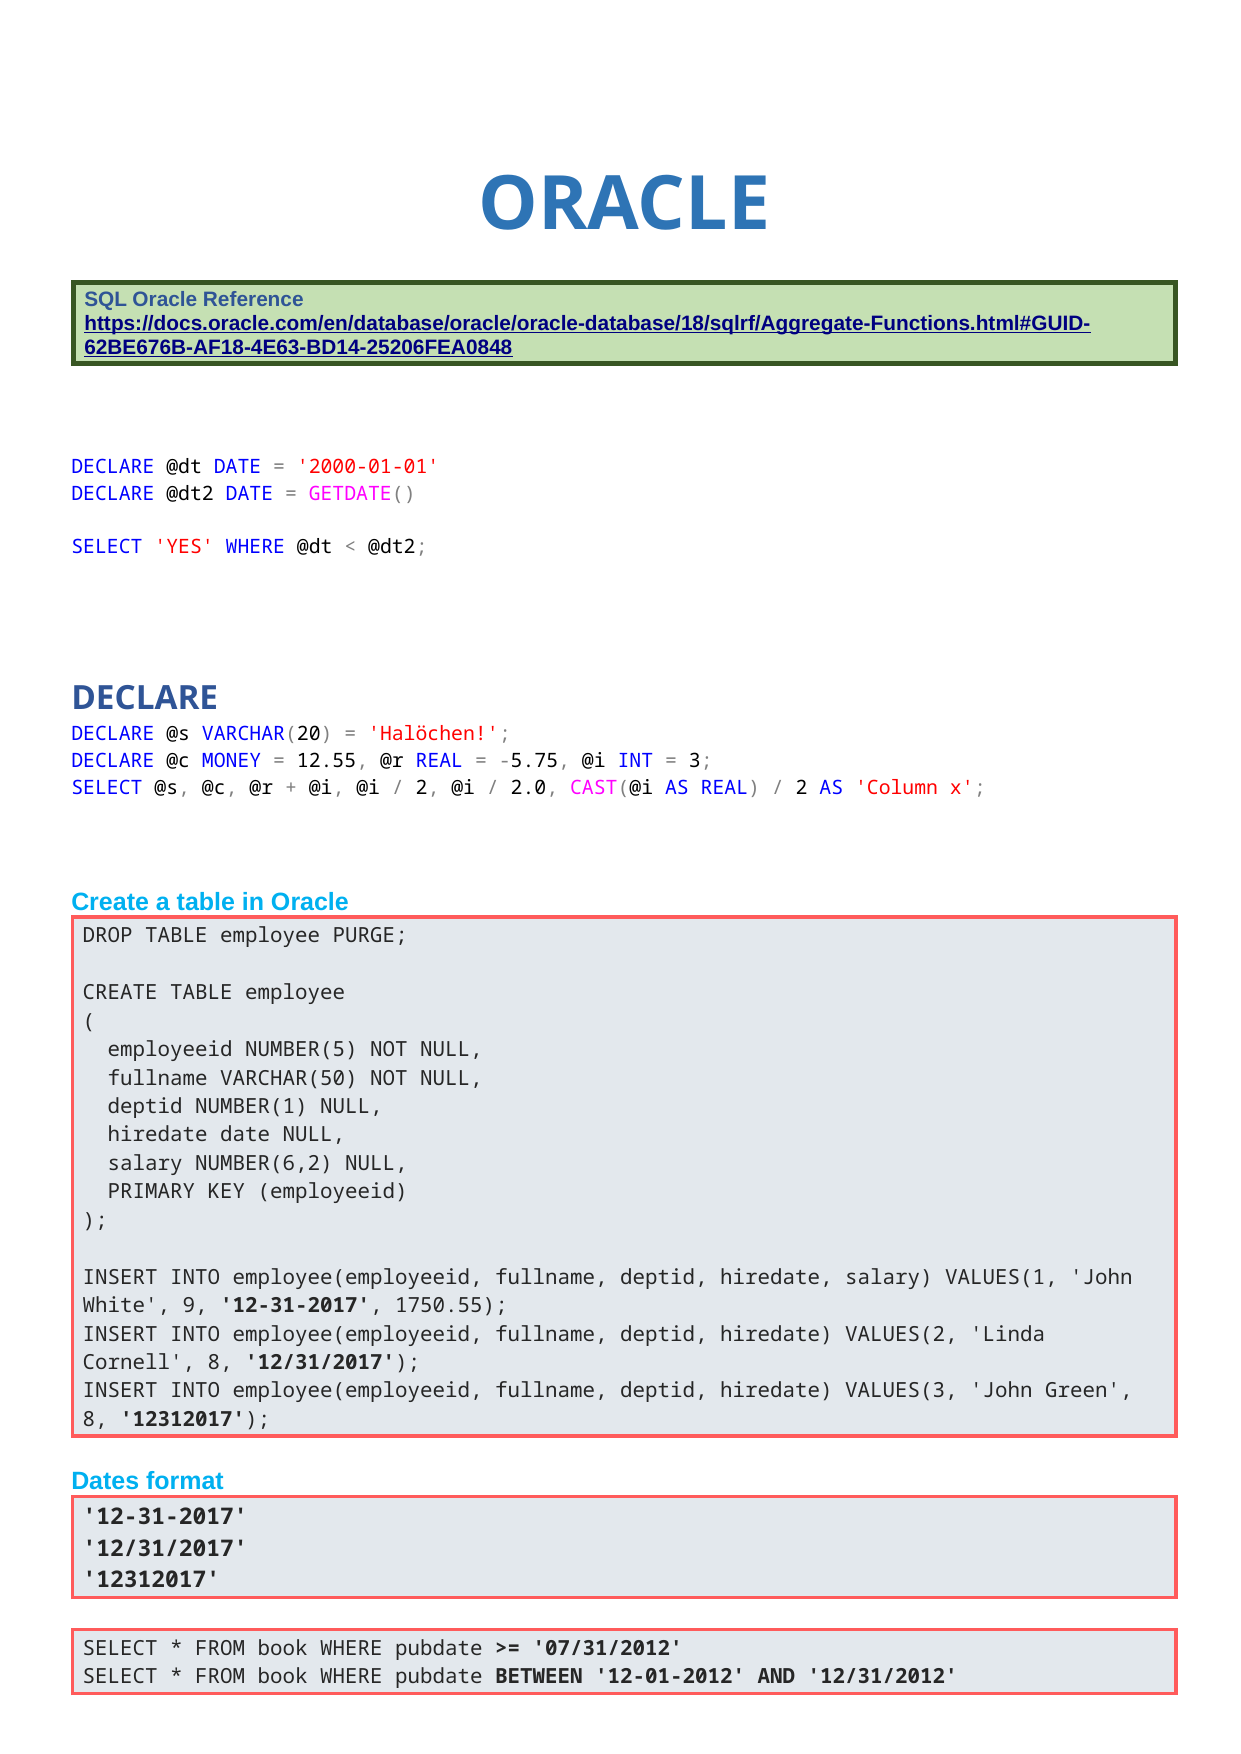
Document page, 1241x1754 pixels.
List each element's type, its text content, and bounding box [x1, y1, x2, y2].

text INSERT INTO employee(employeeid, fullname, deptid, hiredate) VALUES(2, 'Linda Cornell', 8, '12/31/2017'); [74, 1313, 1174, 1370]
text DECLARE @s VARCHAR(20) = 'Halöchen!'; [71, 719, 1178, 746]
text SELECT 'YES' WHERE @dt < @dt2; [71, 533, 1178, 560]
text SELECT * FROM book WHERE pubdate >= '07/31/2012' [74, 1631, 1174, 1656]
text SELECT @s, @c, @r + @i, @i / 2, @i / 2.0, CAST(@i AS REAL) / 2 AS 'Column x'; [71, 773, 1178, 800]
text SELECT * FROM book WHERE pubdate BETWEEN '12-01-2012' AND '12/31/2012' [74, 1656, 1174, 1692]
text '12/31/2017' [74, 1526, 1174, 1558]
text DECLARE @dt DATE = '2000-01-01' [71, 452, 1178, 479]
subtitle ORACLE [71, 149, 1178, 251]
text ( [74, 1001, 1174, 1029]
text https://docs.oracle.com/en/database/oracle/oracle-database/18/sqlrf/Aggregate-Functions.html#GUID-62BE676B-AF18-4E63-BD14-25206FEA0848 [76, 304, 1173, 361]
text ); [74, 1200, 1174, 1228]
text DECLARE @dt2 DATE = GETDATE() [71, 479, 1178, 506]
text fullname VARCHAR(50) NOT NULL, [74, 1057, 1174, 1086]
text SQL Oracle Reference [76, 285, 1173, 304]
title Dates format [71, 1466, 1178, 1495]
text INSERT INTO employee(employeeid, fullname, deptid, hiredate, salary) VALUES(1, 'John White', 9, '12-31-2017', 1750.55); [74, 1257, 1174, 1313]
text salary NUMBER(6,2) NULL, [74, 1143, 1174, 1171]
text '12-31-2017' [74, 1498, 1174, 1526]
text deptid NUMBER(1) NULL, [74, 1086, 1174, 1114]
text CREATE TABLE employee [74, 972, 1174, 1001]
text hiredate date NULL, [74, 1114, 1174, 1143]
title Create a table in Oracle [71, 887, 1178, 915]
text DECLARE @c MONEY = 12.55, @r REAL = -5.75, @i INT = 3; [71, 746, 1178, 773]
text PRIMARY KEY (employeeid) [74, 1171, 1174, 1200]
text INSERT INTO employee(employeeid, fullname, deptid, hiredate) VALUES(3, 'John Green', 8, '12312017'); [74, 1370, 1174, 1434]
text DECLARE [71, 674, 1178, 719]
text employeeid NUMBER(5) NOT NULL, [74, 1029, 1174, 1057]
text '12312017' [74, 1558, 1174, 1596]
text DROP TABLE employee PURGE; [74, 919, 1174, 944]
